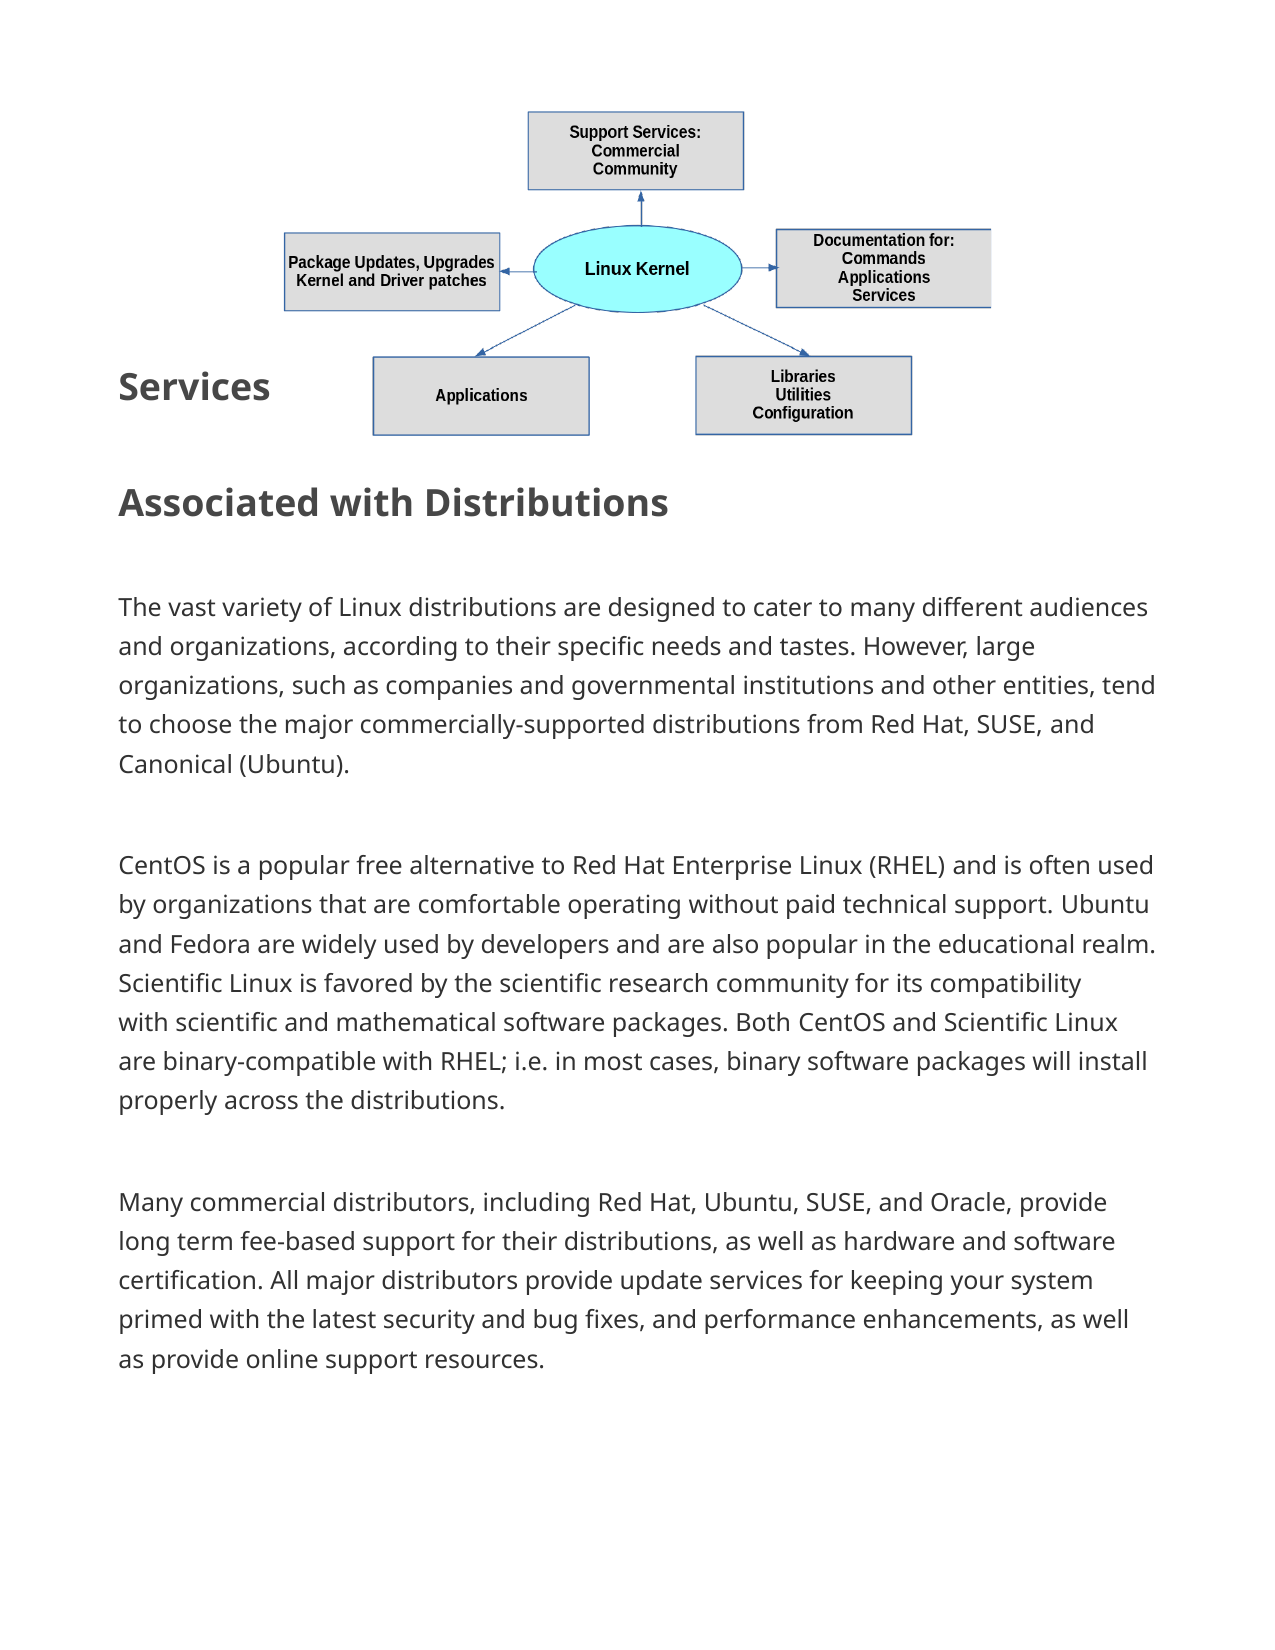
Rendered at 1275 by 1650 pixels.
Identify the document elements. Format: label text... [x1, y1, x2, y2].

text Many commercial distributors, including Red Hat, Ubuntu, SUSE, and Oracle, provide long term fee-based support for their distributions, as well as hardware and software certification. All major distributors provide update services for keeping your system primed with the latest security and bug fixes, and performance enhancements, as well as provide online support resources. [118, 1184, 1157, 1375]
subtitle Services Associated with Distributions [118, 360, 1157, 527]
text CentOS is a popular free alternative to Red Hat Enterprise Linux (RHEL) and is often used by organizations that are comfortable operating without paid technical support. Ubuntu and Fedora are widely used by developers and are also popular in the educational realm. Scientific Linux is favored by the scientific research community for its compatibility with scientific and mathematical software packages. Both CentOS and Scientific Linux are binary-compatible with RHEL; i.e. in most cases, binary software packages will install properly across the distributions. [118, 848, 1157, 1117]
text The vast variety of Linux distributions are designed to cater to many different audiences and organizations, according to their specific needs and tastes. However, large organizations, such as companies and governmental institutions and other entities, tend to choose the major commercially-supported distributions from Red Hat, SUSE, and Canonical (Ubuntu). [118, 589, 1157, 780]
picture [283, 90, 992, 476]
